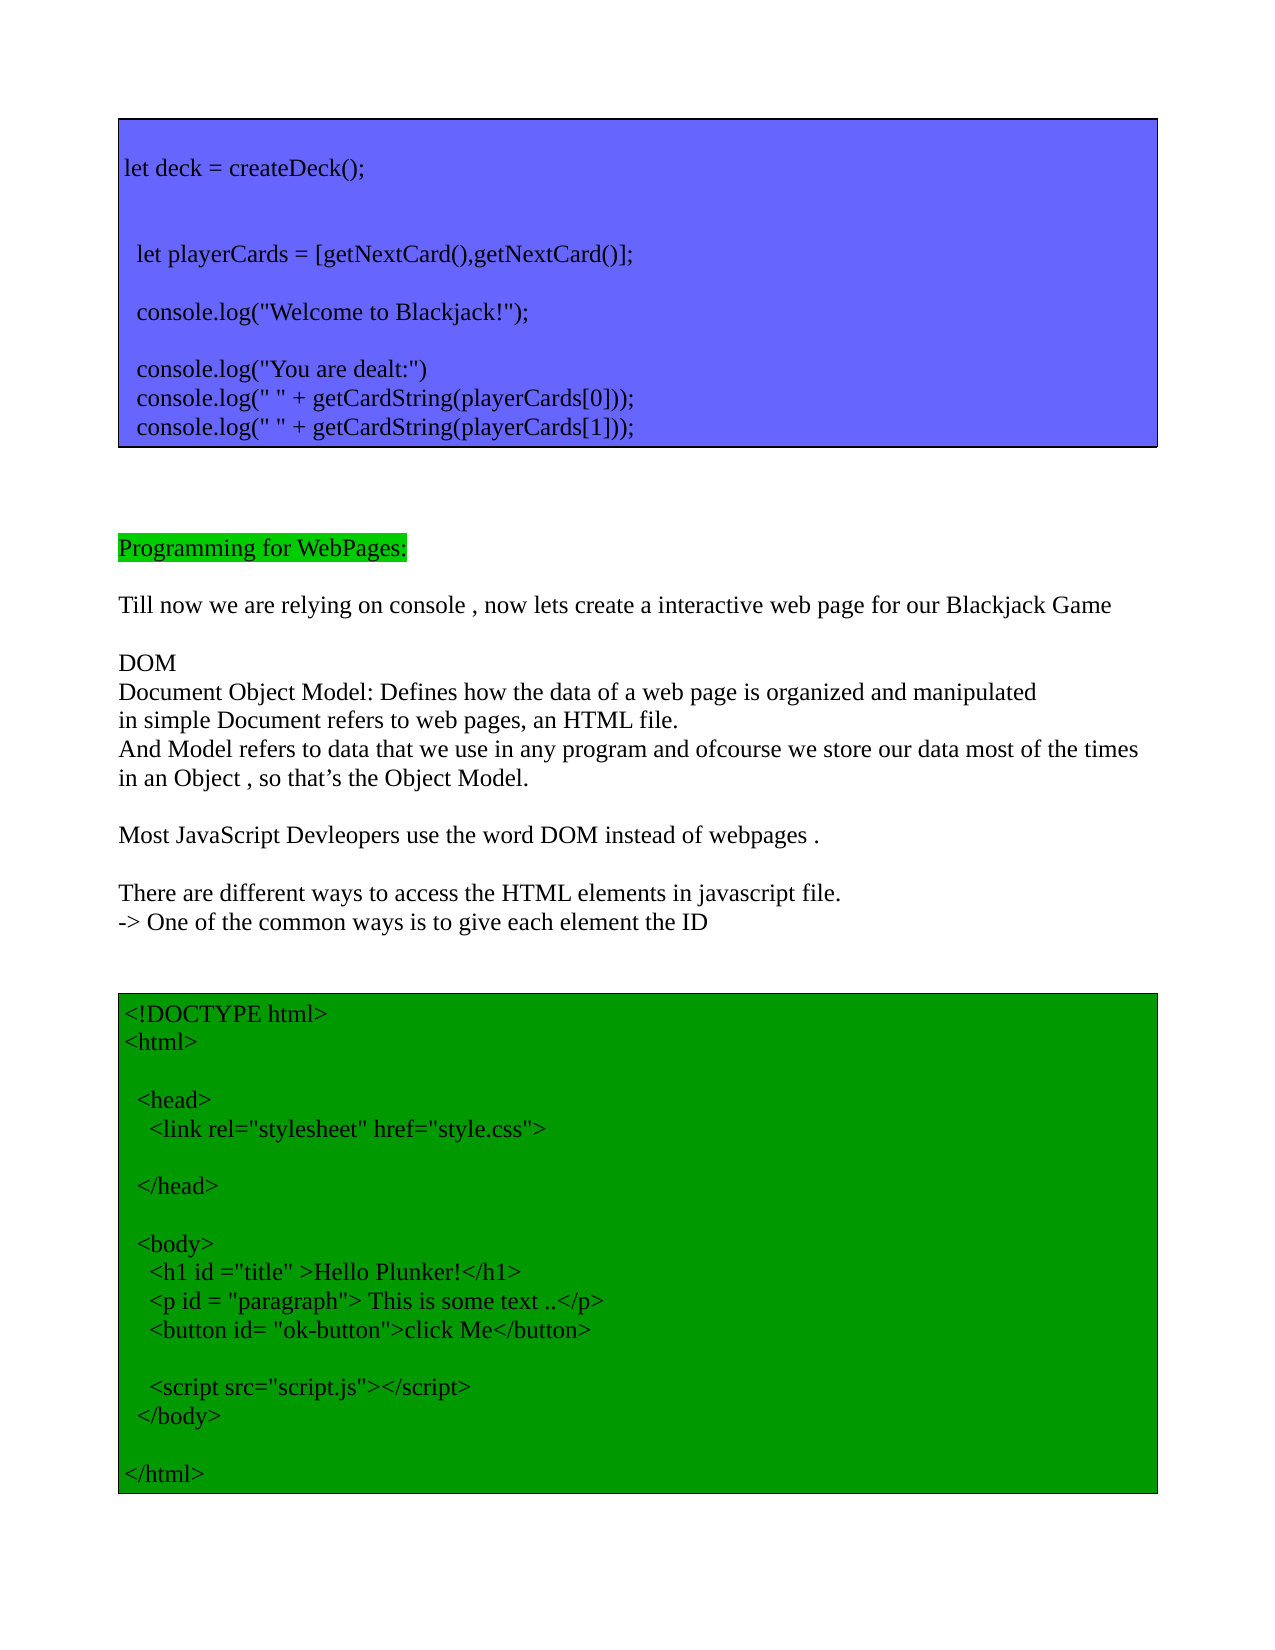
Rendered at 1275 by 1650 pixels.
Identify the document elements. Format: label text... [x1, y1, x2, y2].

table_header let deck = createDeck(); let playerCards = [getNextCard(),getNextCard()]; console.log("Welcome to Blackjack!"); console.log("You are dealt:") console.log(" " + getCardString(playerCards[0])); console.log(" " + getCardString(playerCards[1])); [119, 120, 1157, 446]
text And Model refers to data that we use in any program and ofcourse we store our data most of the times in an Object , so that’s the Object Model. [118, 734, 1157, 792]
text -> One of the common ways is to give each element the ID [118, 907, 1157, 935]
text There are different ways to access the HTML elements in javascript file. [118, 878, 1157, 907]
text in simple Document refers to web pages, an HTML file. [118, 705, 1157, 734]
text Till now we are relying on console , now lets create a interactive web page for our Blackjack Game [118, 590, 1157, 619]
text Programming for WebPages: [118, 533, 1157, 562]
text DOM [118, 648, 1157, 677]
text Document Object Model: Defines how the data of a web page is organized and manipulated [118, 677, 1157, 705]
table_header <!DOCTYPE html> <html> <head> <link rel="stylesheet" href="style.css"> </head> <body> <h1 id ="title" >Hello Plunker!</h1> <p id = "paragraph"> This is some text ..</p> <button id= "ok-button">click Me</button> <script src="script.js"></script> </body> </html> [119, 994, 1157, 1493]
text Most JavaScript Devleopers use the word DOM instead of webpages . [118, 820, 1157, 849]
